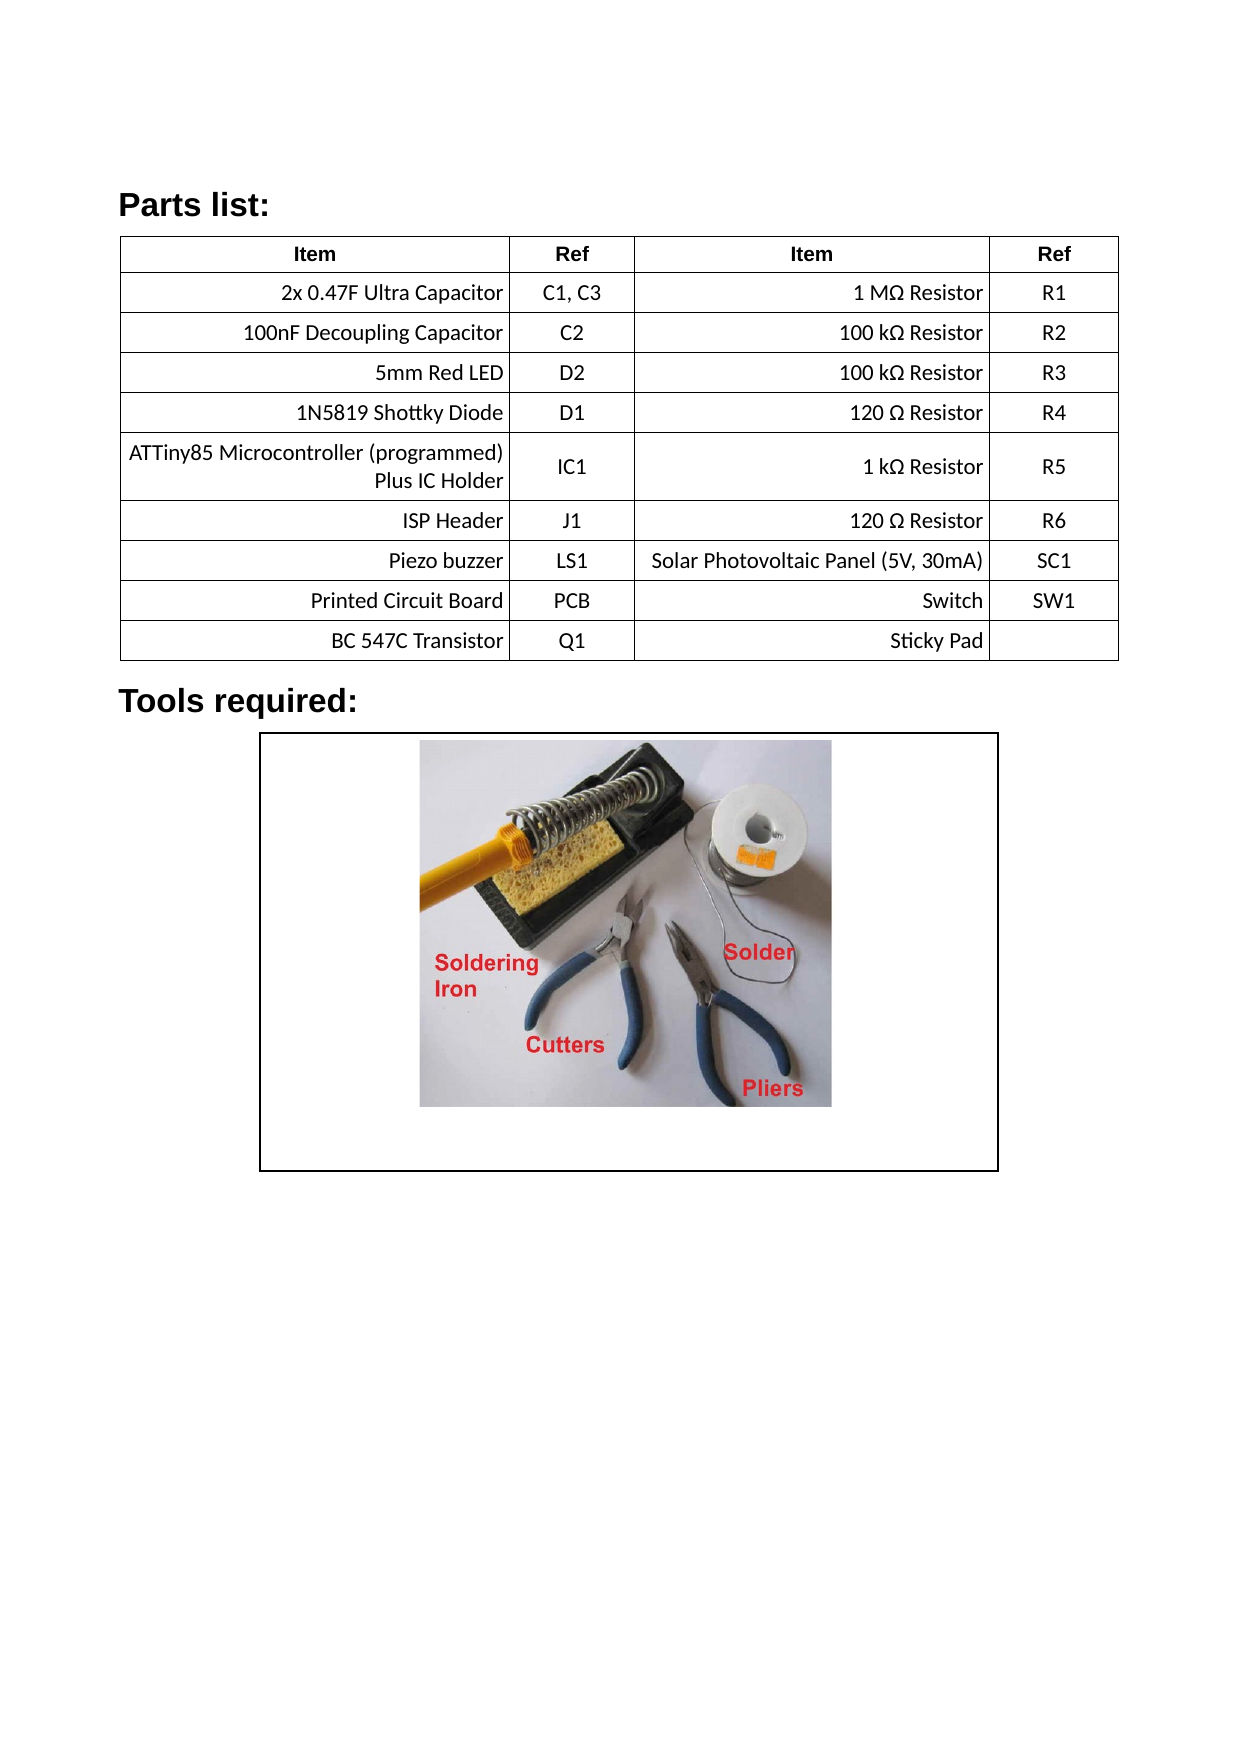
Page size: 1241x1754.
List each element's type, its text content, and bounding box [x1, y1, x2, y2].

table_header Ref [510, 237, 634, 272]
table_cell R4 [990, 393, 1118, 432]
table_cell 100 kΩ Resistor [635, 313, 989, 352]
table_cell 120 Ω Resistor [635, 501, 989, 540]
table_header Item [121, 237, 509, 272]
table_cell [999, 882, 1122, 920]
subtitle Tools required: [118, 681, 1122, 720]
table_cell R6 [990, 501, 1118, 540]
table_cell [118, 845, 259, 882]
table_cell [118, 920, 259, 957]
table_cell PCB [510, 581, 634, 620]
table_cell R3 [990, 353, 1118, 392]
table_cell [999, 845, 1122, 882]
table_cell Printed Circuit Board [121, 581, 509, 620]
table_cell 1N5819 Shottky Diode [121, 393, 509, 432]
subtitle Parts list: [118, 185, 1122, 223]
table_cell 1 MΩ Resistor [635, 273, 989, 312]
table_cell Sticky Pad [635, 621, 989, 660]
table_cell [118, 770, 259, 807]
table_header [118, 732, 259, 770]
table_cell Piezo buzzer [121, 541, 509, 580]
table_cell R2 [990, 313, 1118, 352]
table_cell [990, 621, 1118, 660]
table_cell Q1 [510, 621, 634, 660]
table_cell 2x 0.47F Ultra Capacitor [121, 273, 509, 312]
table_cell C1, C3 [510, 273, 634, 312]
table_cell [999, 807, 1122, 845]
table_cell Switch [635, 581, 989, 620]
table_cell IC1 [510, 433, 634, 500]
table_header [999, 732, 1122, 770]
table_cell 120 Ω Resistor [635, 393, 989, 432]
table_cell C2 [510, 313, 634, 352]
table_cell 1 kΩ Resistor [635, 433, 989, 500]
table_cell [118, 995, 259, 1169]
table_cell SC1 [990, 541, 1118, 580]
table_cell R1 [990, 273, 1118, 312]
table_cell [118, 957, 259, 995]
table_cell SW1 [990, 581, 1118, 620]
table_header Item [635, 237, 989, 272]
table_cell R5 [990, 433, 1118, 500]
table_cell D2 [510, 353, 634, 392]
table_cell [999, 995, 1122, 1169]
table_cell LS1 [510, 541, 634, 580]
table_cell [999, 957, 1122, 995]
table_cell [118, 882, 259, 920]
table_cell ATTiny85 Microcontroller (programmed) Plus IC Holder [121, 433, 509, 500]
table_cell [999, 920, 1122, 957]
table_cell ISP Header [121, 501, 509, 540]
table_cell [118, 807, 259, 845]
table_cell Solar Photovoltaic Panel (5V, 30mA) [635, 541, 989, 580]
table_header [261, 734, 997, 1169]
table_cell D1 [510, 393, 634, 432]
picture [419, 740, 839, 1107]
table_cell J1 [510, 501, 634, 540]
table_header Ref [990, 237, 1118, 272]
table_cell 100nF Decoupling Capacitor [121, 313, 509, 352]
table_cell 100 kΩ Resistor [635, 353, 989, 392]
table_cell 5mm Red LED [121, 353, 509, 392]
table_cell BC 547C Transistor [121, 621, 509, 660]
table_cell [999, 770, 1122, 807]
